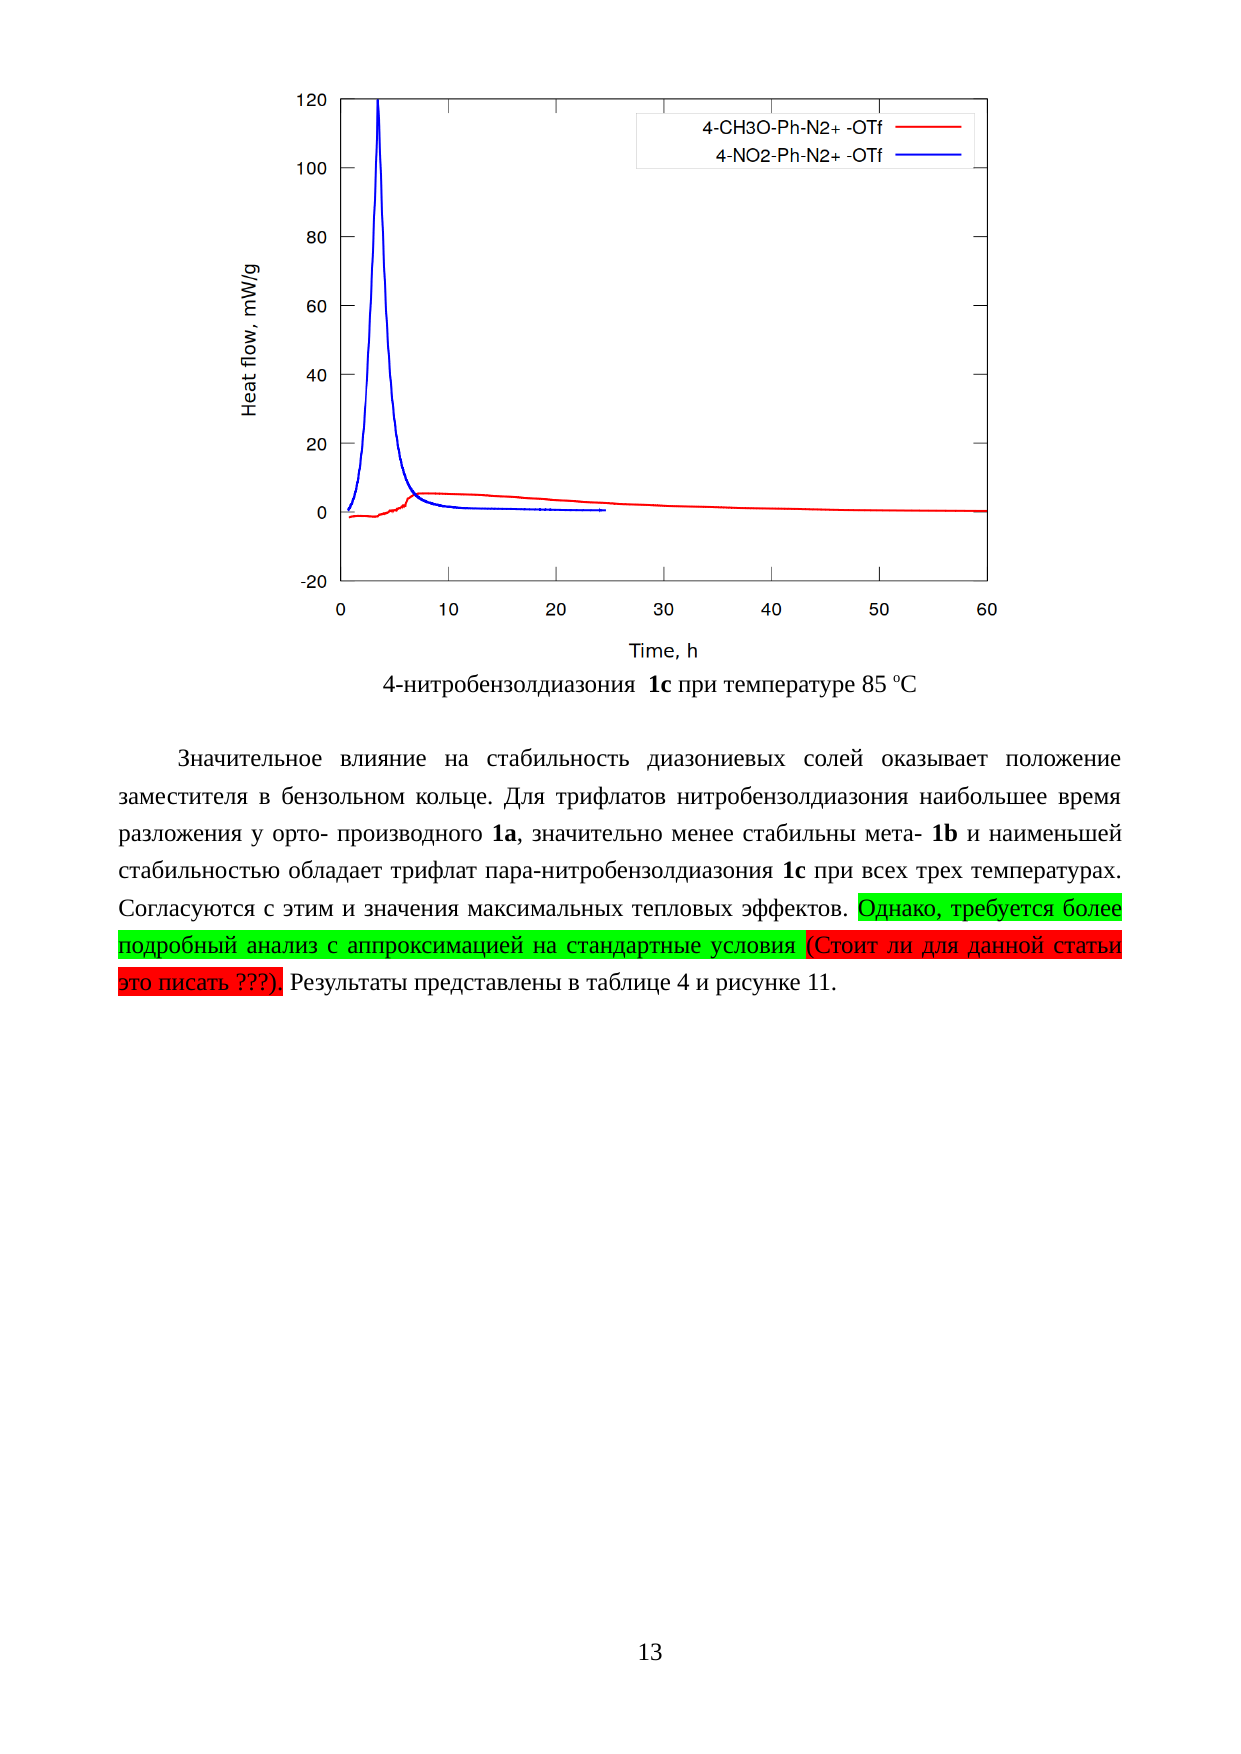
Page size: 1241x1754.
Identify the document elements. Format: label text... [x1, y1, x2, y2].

text 4-нитробензолдиазония 1c при температуре 85 оС [118, 88, 1122, 698]
text Значительное влияние на стабильность диазониевых солей оказывает положениe заместителя в бензольном кольце. Для трифлатов нитробензолдиазония наибольшее время разложения у орто- производного 1a, значительно менее стабильны мета- 1b и наименьшей стабильностью обладает трифлат пара-нитробензолдиазония 1c при всех трех температурах. Согласуются с этим и значения максимальных тепловых эффектов. Однако, требуется более подробный анализ с аппроксимацией на стандартные условия (Стоит ли для данной статьи это писать ???). Результаты представлены в таблице 4 и рисунке 11. [118, 743, 1122, 996]
picture [238, 88, 1002, 661]
